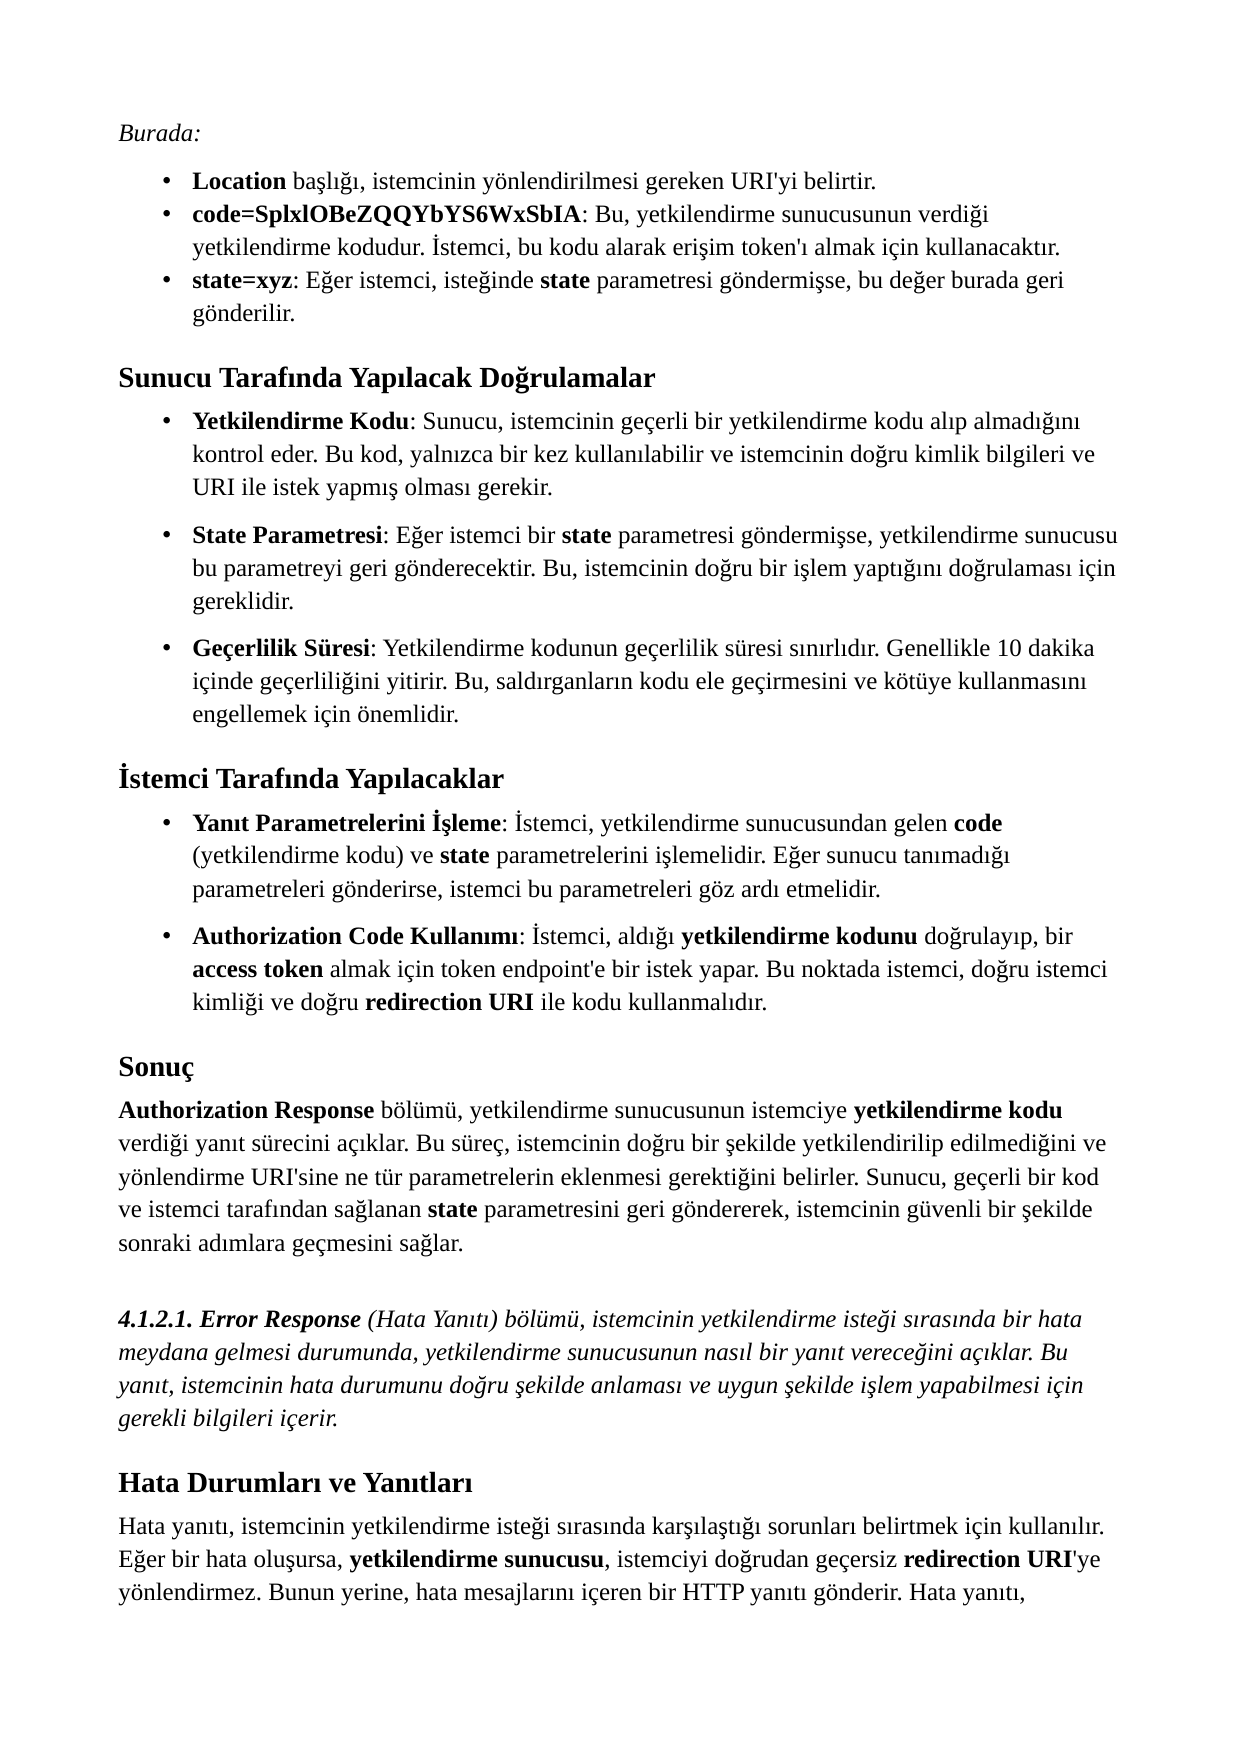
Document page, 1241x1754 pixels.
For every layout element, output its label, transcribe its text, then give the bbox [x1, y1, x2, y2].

list state=xyz: Eğer istemci, isteğinde state parametresi göndermişse, bu değer burada geri gönderilir. [162, 265, 1122, 327]
text Hata yanıtı, istemcinin yetkilendirme isteği sırasında karşılaştığı sorunları belirtmek için kullanılır. Eğer bir hata oluşursa, yetkilendirme sunucusu, istemciyi doğrudan geçersiz redirection URI'ye yönlendirmez. Bunun yerine, hata mesajlarını içeren bir HTTP yanıtı gönderir. Hata yanıtı, [118, 1511, 1122, 1606]
subtitle Hata Durumları ve Yanıtları [118, 1465, 1122, 1499]
list State Parametresi: Eğer istemci bir state parametresi göndermişse, yetkilendirme sunucusu bu parametreyi geri gönderecektir. Bu, istemcinin doğru bir işlem yaptığını doğrulaması için gereklidir. [162, 520, 1122, 614]
subtitle Sunucu Tarafında Yapılacak Doğrulamalar [118, 360, 1122, 393]
list Geçerlilik Süresi: Yetkilendirme kodunun geçerlilik süresi sınırlıdır. Genellikle 10 dakika içinde geçerliliğini yitirir. Bu, saldırganların kodu ele geçirmesini ve kötüye kullanmasını engellemek için önemlidir. [162, 633, 1122, 728]
list Authorization Code Kullanımı: İstemci, aldığı yetkilendirme kodunu doğrulayıp, bir access token almak için token endpoint'e bir istek yapar. Bu noktada istemci, doğru istemci kimliği ve doğru redirection URI ile kodu kullanmalıdır. [162, 921, 1122, 1016]
text Burada: [118, 118, 1122, 147]
list Location başlığı, istemcinin yönlendirilmesi gereken URI'yi belirtir. [162, 166, 1122, 194]
text Authorization Response bölümü, yetkilendirme sunucusunun istemciye yetkilendirme kodu verdiği yanıt sürecini açıklar. Bu süreç, istemcinin doğru bir şekilde yetkilendirilip edilmediğini ve yönlendirme URI'sine ne tür parametrelerin eklenmesi gerektiğini belirler. Sunucu, geçerli bir kod ve istemci tarafından sağlanan state parametresini geri göndererek, istemcinin güvenli bir şekilde sonraki adımlara geçmesini sağlar. [118, 1096, 1122, 1256]
subtitle Sonuç [118, 1049, 1122, 1083]
subtitle İstemci Tarafında Yapılacaklar [118, 762, 1122, 795]
list Yetkilendirme Kodu: Sunucu, istemcinin geçerli bir yetkilendirme kodu alıp almadığını kontrol eder. Bu kod, yalnızca bir kez kullanılabilir ve istemcinin doğru kimlik bilgileri ve URI ile istek yapmış olması gerekir. [162, 406, 1122, 501]
list Yanıt Parametrelerini İşleme: İstemci, yetkilendirme sunucusundan gelen code (yetkilendirme kodu) ve state parametrelerini işlemelidir. Eğer sunucu tanımadığı parametreleri gönderirse, istemci bu parametreleri göz ardı etmelidir. [162, 808, 1122, 902]
list code=SplxlOBeZQQYbYS6WxSbIA: Bu, yetkilendirme sunucusunun verdiği yetkilendirme kodudur. İstemci, bu kodu alarak erişim token'ı almak için kullanacaktır. [162, 199, 1122, 261]
text 4.1.2.1. Error Response (Hata Yanıtı) bölümü, istemcinin yetkilendirme isteği sırasında bir hata meydana gelmesi durumunda, yetkilendirme sunucusunun nasıl bir yanıt vereceğini açıklar. Bu yanıt, istemcinin hata durumunu doğru şekilde anlaması ve uygun şekilde işlem yapabilmesi için gerekli bilgileri içerir. [118, 1304, 1122, 1432]
